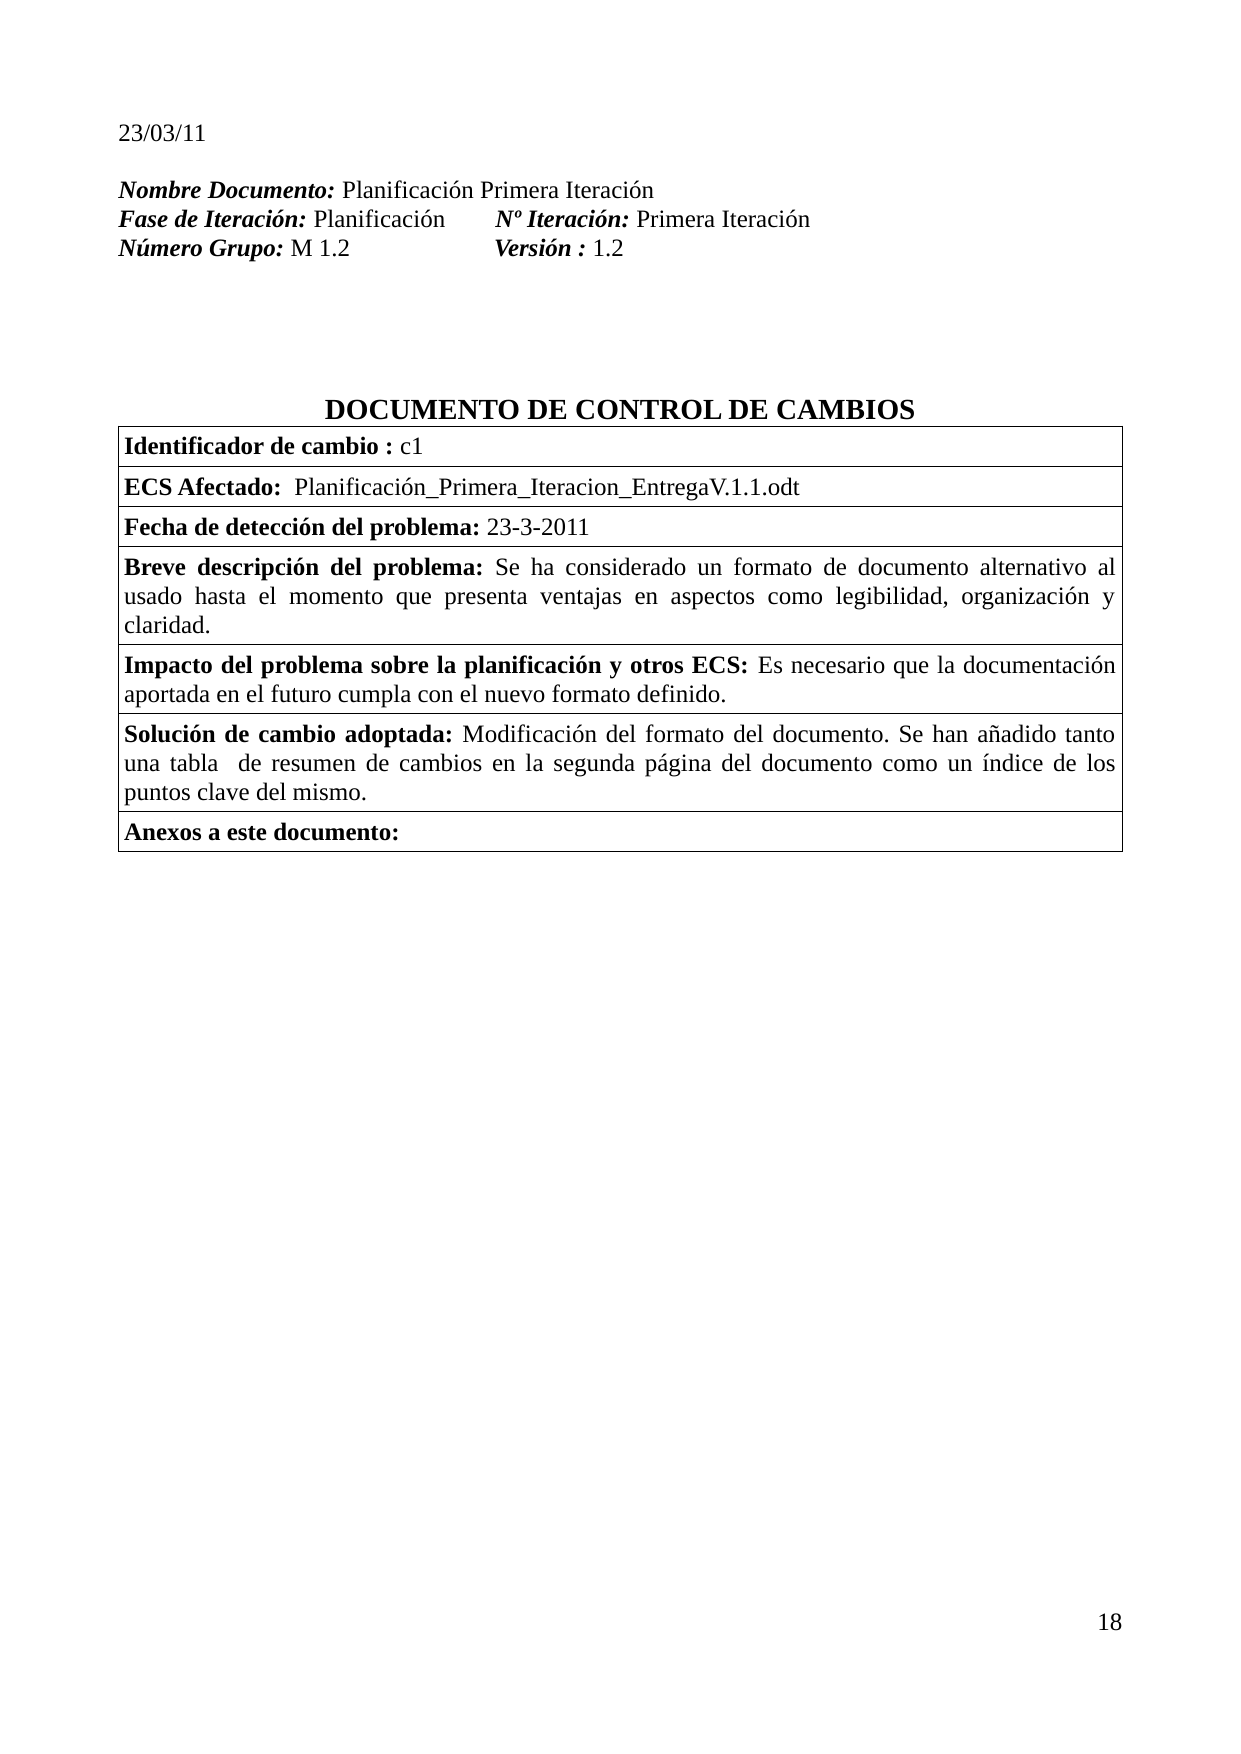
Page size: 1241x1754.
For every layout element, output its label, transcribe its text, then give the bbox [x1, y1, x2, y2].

table_cell Fecha de detección del problema: 23-3-2011 [119, 507, 1122, 546]
table_cell Breve descripción del problema: Se ha considerado un formato de documento alternativo al usado hasta el momento que presenta ventajas en aspectos como legibilidad, organización y claridad. [119, 547, 1122, 644]
table_header Identificador de cambio : c1 [119, 427, 1122, 466]
table_cell Impacto del problema sobre la planificación y otros ECS: Es necesario que la documentación aportada en el futuro cumpla con el nuevo formato definido. [119, 645, 1122, 713]
table_cell Anexos a este documento: [119, 812, 1122, 851]
table_cell Solución de cambio adoptada: Modificación del formato del documento. Se han añadido tanto una tabla de resumen de cambios en la segunda página del documento como un índice de los puntos clave del mismo. [119, 714, 1122, 811]
text DOCUMENTO DE CONTROL DE CAMBIOS [118, 392, 1122, 426]
table_cell ECS Afectado: Planificación_Primera_Iteracion_EntregaV.1.1.odt [119, 467, 1122, 506]
